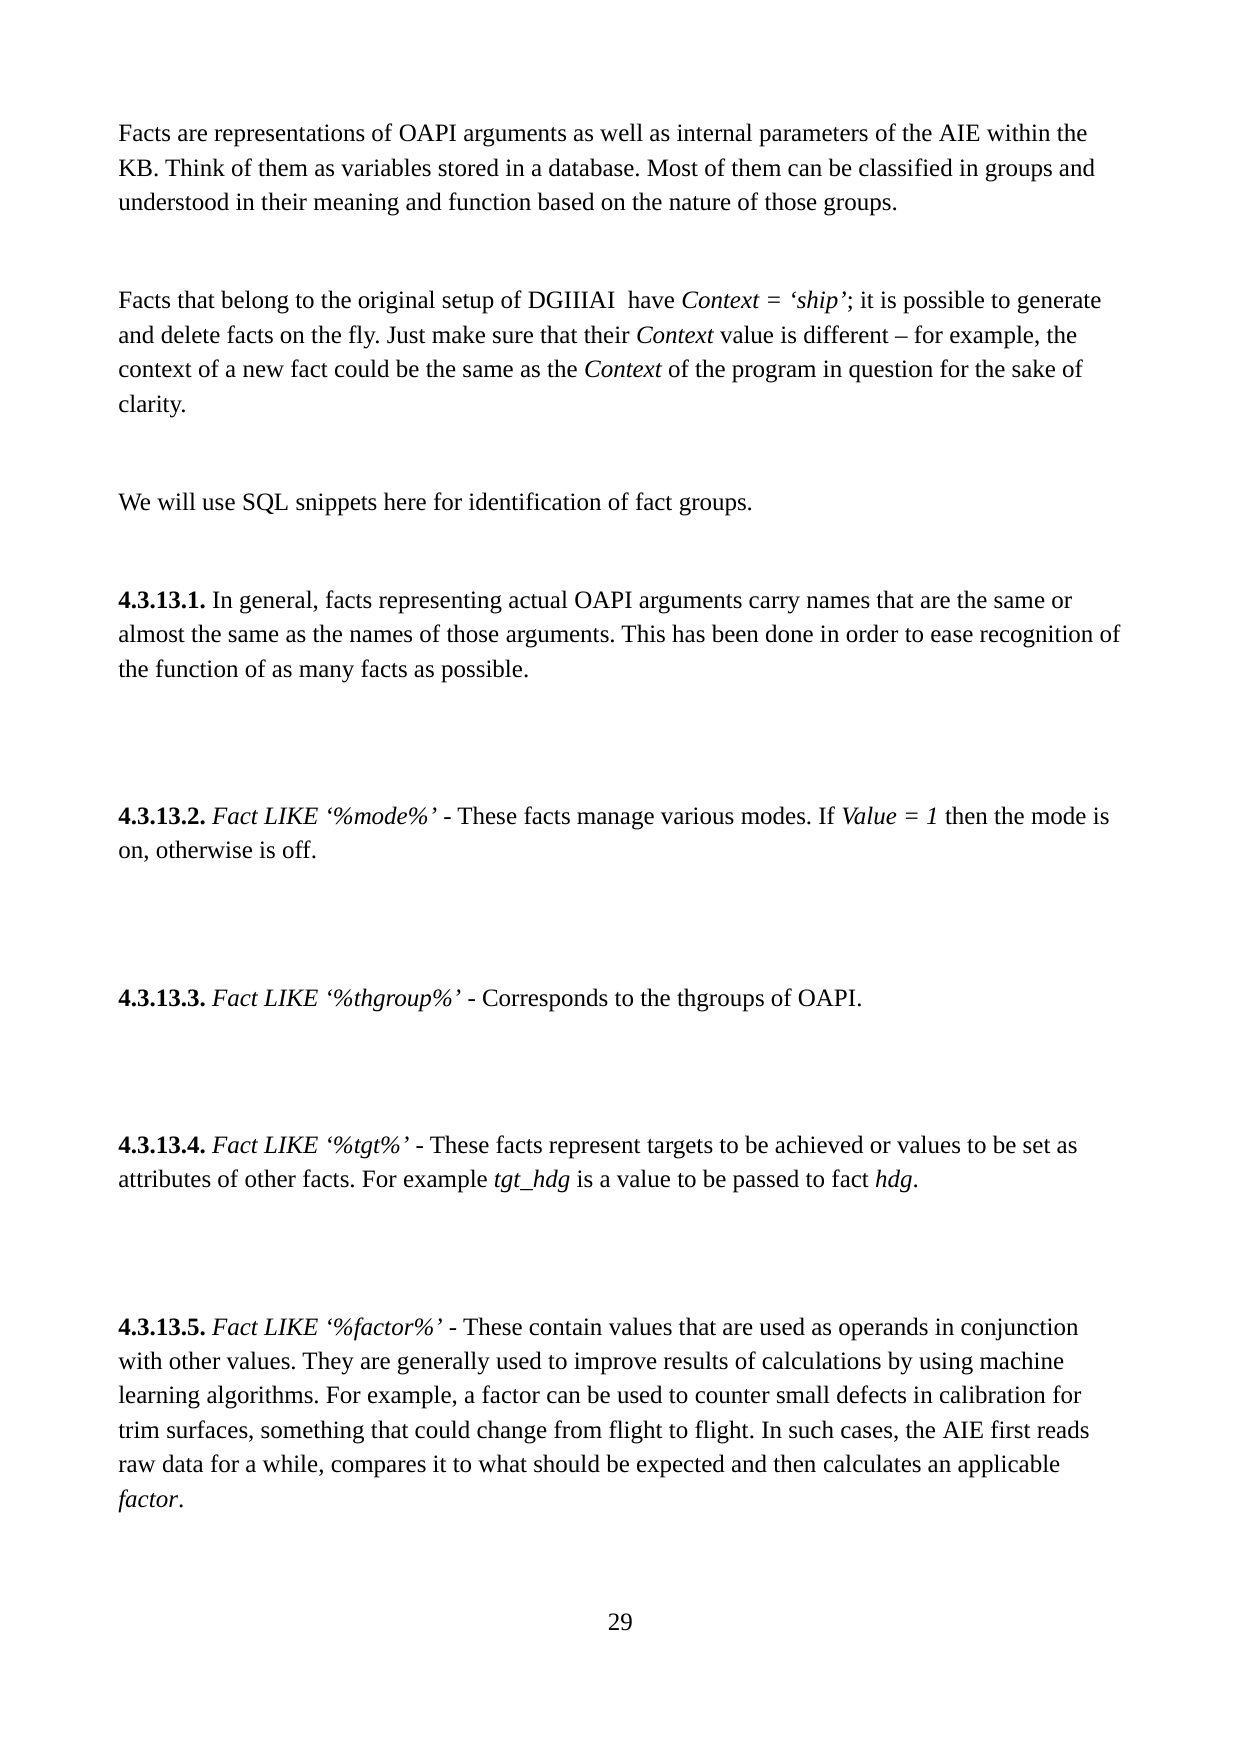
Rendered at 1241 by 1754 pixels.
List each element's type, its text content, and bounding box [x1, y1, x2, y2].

text 4.3.13.2. Fact LIKE ‘%mode%’ - These facts manage various modes. If Value = 1 then the mode is on, otherwise is off. [118, 801, 1122, 864]
text 4.3.13.3. Fact LIKE ‘%thgroup%’ - Corresponds to the thgroups of OAPI. [118, 983, 1122, 1011]
text 4.3.13.4. Fact LIKE ‘%tgt%’ - These facts represent targets to be achieved or values to be set as attributes of other facts. For example tgt_hdg is a value to be passed to fact hdg. [118, 1130, 1122, 1193]
text We will use SQL snippets here for identification of fact groups. [118, 487, 1122, 516]
text Facts are representations of OAPI arguments as well as internal parameters of the AIE within the KB. Think of them as variables stored in a database. Most of them can be classified in groups and understood in their meaning and function based on the nature of those groups. [118, 118, 1122, 216]
text 4.3.13.5. Fact LIKE ‘%factor%’ - These contain values that are used as operands in conjunction with other values. They are generally used to improve results of calculations by using machine learning algorithms. For example, a factor can be used to counter small defects in calibration for trim surfaces, something that could change from flight to flight. In such cases, the AIE first reads raw data for a while, compares it to what should be expected and then calculates an applicable factor. [118, 1312, 1122, 1513]
text Facts that belong to the original setup of DGIIIAI have Context = ‘ship’; it is possible to generate and delete facts on the fly. Just make sure that their Context value is different – for example, the context of a new fact could be the same as the Context of the program in question for the sake of clarity. [118, 285, 1122, 417]
text 4.3.13.1. In general, facts representing actual OAPI arguments carry names that are the same or almost the same as the names of those arguments. This has been done in order to ease recognition of the function of as many facts as possible. [118, 585, 1122, 683]
